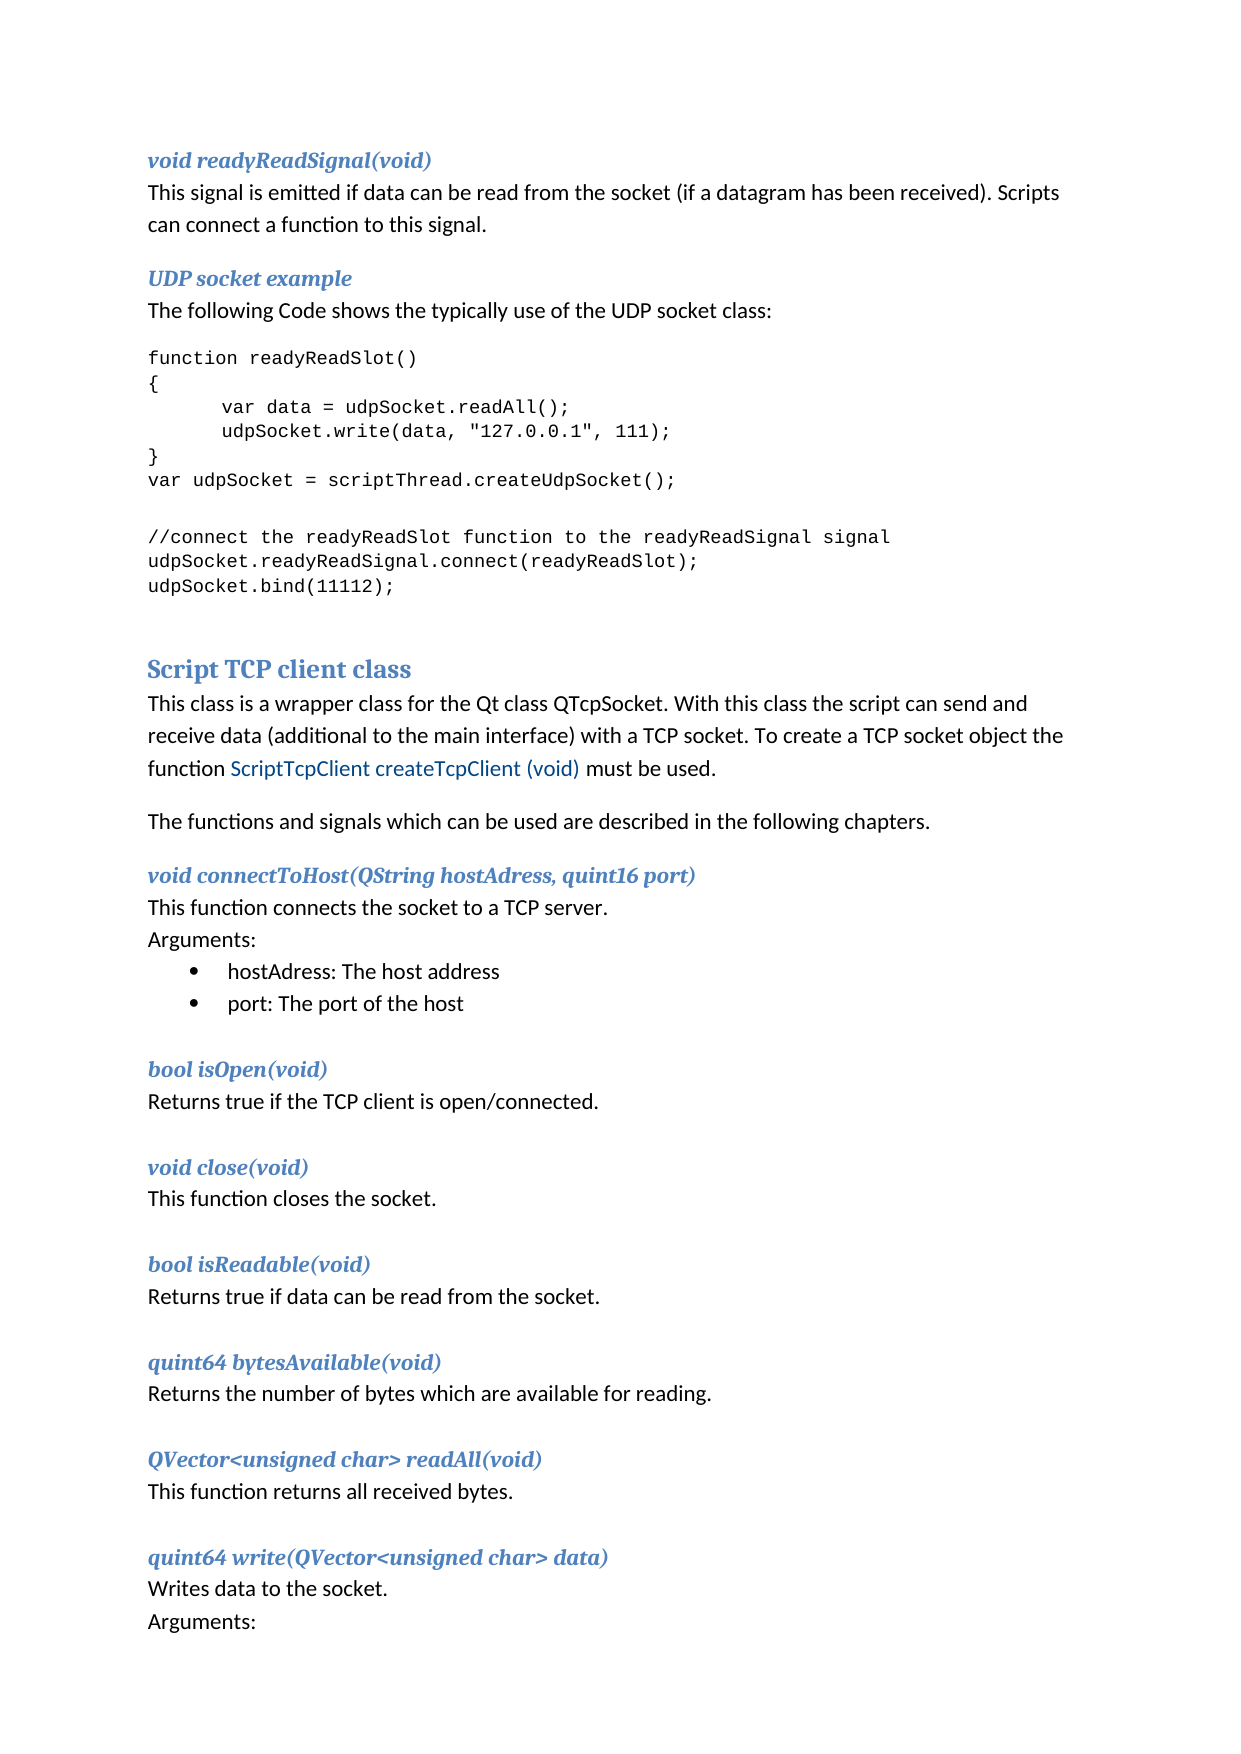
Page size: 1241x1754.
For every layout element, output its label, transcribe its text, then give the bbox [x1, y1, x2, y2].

list port: The port of the host [190, 989, 1093, 1018]
text Returns the number of bytes which are available for reading. [148, 1379, 1093, 1408]
subtitle quint64 bytesAvailable(void) [148, 1349, 1093, 1376]
text udpSocket.write(data, "127.0.0.1", 111); [148, 422, 1093, 443]
text Arguments: [148, 1607, 1093, 1635]
subtitle Script TCP client class [148, 654, 1093, 685]
text This function connects the socket to a TCP server. [148, 893, 1093, 921]
subtitle void readyReadSignal(void) [148, 148, 1093, 174]
text Arguments: [148, 925, 1093, 953]
subtitle bool isReadable(void) [148, 1252, 1093, 1278]
subtitle UDP socket example [148, 266, 1093, 292]
text } [148, 447, 1093, 468]
subtitle void close(void) [148, 1154, 1093, 1181]
text The functions and signals which can be used are described in the following chapters. [148, 807, 1093, 835]
text This signal is emitted if data can be read from the socket (if a datagram has been received). Scripts can connect a function to this signal. [148, 178, 1093, 238]
text udpSocket.readyReadSignal.connect(readyReadSlot); [148, 552, 1093, 573]
text function readyReadSlot() [148, 349, 1093, 370]
subtitle bool isOpen(void) [148, 1057, 1093, 1083]
text udpSocket.bind(11112); [148, 576, 1093, 598]
text Returns true if the TCP client is open/connected. [148, 1087, 1093, 1115]
text Returns true if data can be read from the socket. [148, 1282, 1093, 1310]
text //connect the readyReadSlot function to the readyReadSignal signal [148, 528, 1093, 549]
subtitle QVector<unsigned char> readAll(void) [148, 1447, 1093, 1473]
text { [148, 373, 1093, 395]
text This function closes the socket. [148, 1184, 1093, 1213]
text var udpSocket = scriptThread.createUdpSocket(); [148, 471, 1093, 492]
text This class is a wrapper class for the Qt class QTcpSocket. With this class the script can send and receive data (additional to the main interface) with a TCP socket. To create a TCP socket object the function ScriptTcpClient createTcpClient (void) must be used. [148, 689, 1093, 782]
text var data = udpSocket.readAll(); [148, 398, 1093, 419]
subtitle void connectToHost(QString hostAdress, quint16 port) [148, 863, 1093, 889]
text The following Code shows the typically use of the UDP socket class: [148, 296, 1093, 324]
text Writes data to the socket. [148, 1574, 1093, 1603]
subtitle quint64 write(QVector<unsigned char> data) [148, 1544, 1093, 1571]
text This function returns all received bytes. [148, 1477, 1093, 1505]
list hostAdress: The host address [190, 957, 1093, 985]
